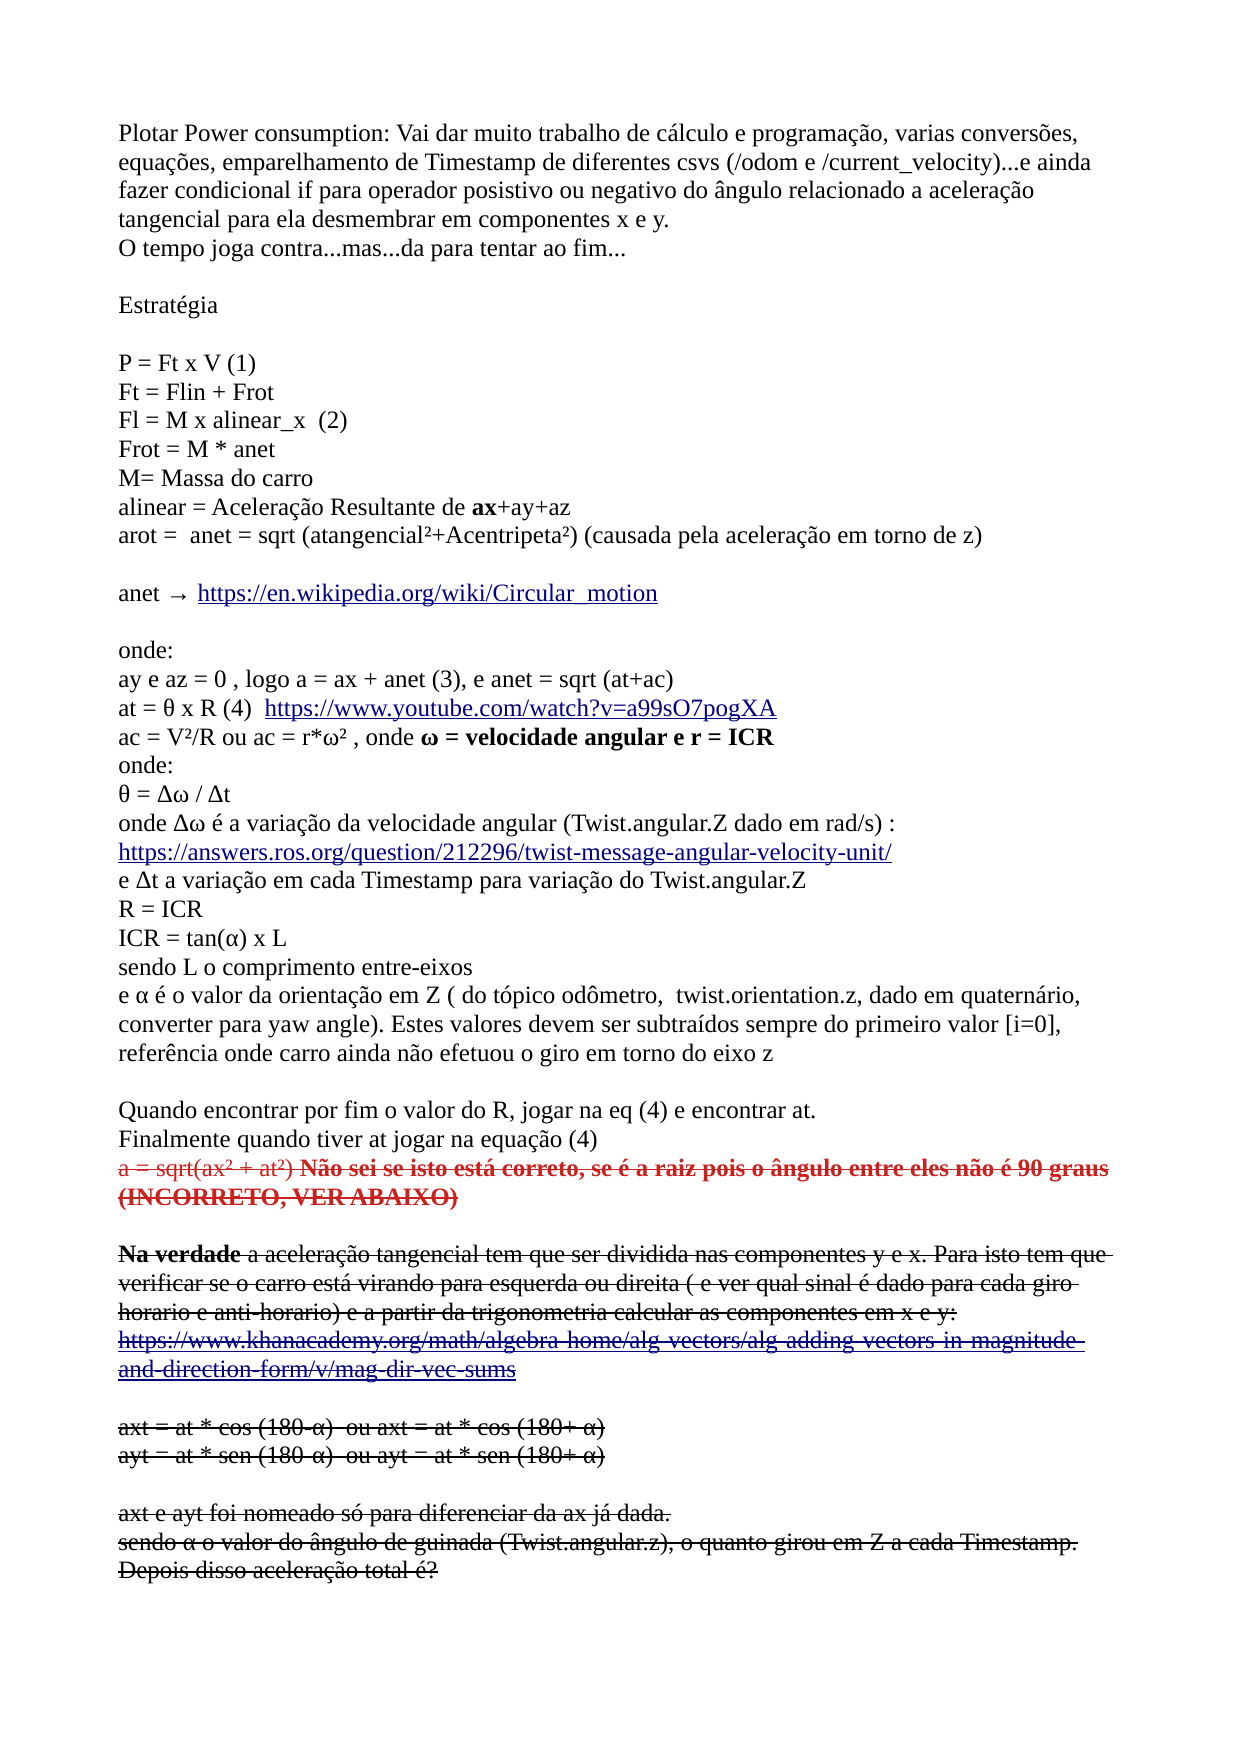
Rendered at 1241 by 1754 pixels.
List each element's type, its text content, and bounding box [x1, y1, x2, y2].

text R = ICR [118, 894, 1122, 923]
text Depois disso aceleração total é? [118, 1556, 1122, 1584]
text onde Δω é a variação da velocidade angular (Twist.angular.Z dado em rad/s) : https://answers.ros.org/question/212296/twist-message-angular-velocity-unit/ [118, 808, 1122, 866]
text arot = anet = sqrt (atangencial²+Acentripeta²) (causada pela aceleração em torno de z) [118, 521, 1122, 549]
text θ = Δω / Δt [118, 779, 1122, 808]
text O tempo joga contra...mas...da para tentar ao fim... [118, 233, 1122, 262]
text e α é o valor da orientação em Z ( do tópico odômetro, twist.orientation.z, dado em quaternário, converter para yaw angle). Estes valores devem ser subtraídos sempre do primeiro valor [i=0], referência onde carro ainda não efetuou o giro em torno do eixo z [118, 981, 1122, 1067]
text sendo α o valor do ângulo de guinada (Twist.angular.z), o quanto girou em Z a cada Timestamp. [118, 1527, 1122, 1556]
text M= Massa do carro [118, 463, 1122, 492]
text Frot = M * anet [118, 434, 1122, 463]
text ayt = at * sen (180-α) ou ayt = at * sen (180+ α) [118, 1441, 1122, 1469]
text (INCORRETO, VER ABAIXO) [118, 1182, 1122, 1211]
text P = Ft x V (1) [118, 348, 1122, 377]
text onde: [118, 751, 1122, 779]
text axt e ayt foi nomeado só para diferenciar da ax já dada. [118, 1498, 1122, 1527]
text anet → https://en.wikipedia.org/wiki/Circular_motion [118, 578, 1122, 607]
text Quando encontrar por fim o valor do R, jogar na eq (4) e encontrar at. [118, 1096, 1122, 1124]
text Na verdade a aceleração tangencial tem que ser dividida nas componentes y e x. Para isto tem que verificar se o carro está virando para esquerda ou direita ( e ver qual sinal é dado para cada giro horario e anti-horario) e a partir da trigonometria calcular as componentes em x e y: [118, 1239, 1122, 1326]
text ay e az = 0 , logo a = ax + anet (3), e anet = sqrt (at+ac) [118, 664, 1122, 693]
text Ft = Flin + Frot [118, 377, 1122, 406]
text a = sqrt(ax² + at²) Não sei se isto está correto, se é a raiz pois o ângulo entre eles não é 90 graus [118, 1153, 1122, 1182]
text axt = at * cos (180-α) ou axt = at * cos (180+ α) [118, 1412, 1122, 1441]
text ac = V²/R ou ac = r*ω² , onde ω = velocidade angular e r = ICR [118, 722, 1122, 751]
text Plotar Power consumption: Vai dar muito trabalho de cálculo e programação, varias conversões, equações, emparelhamento de Timestamp de diferentes csvs (/odom e /current_velocity)...e ainda fazer condicional if para operador posistivo ou negativo do ângulo relacionado a aceleração tangencial para ela desmembrar em componentes x e y. [118, 118, 1122, 233]
text Finalmente quando tiver at jogar na equação (4) [118, 1124, 1122, 1153]
text alinear = Aceleração Resultante de ax+ay+az [118, 492, 1122, 521]
text Fl = M x alinear_x (2) [118, 406, 1122, 434]
text sendo L o comprimento entre-eixos [118, 952, 1122, 981]
text ICR = tan(α) x L [118, 923, 1122, 952]
text at = θ x R (4) https://www.youtube.com/watch?v=a99sO7pogXA [118, 693, 1122, 722]
text onde: [118, 636, 1122, 664]
text Estratégia [118, 291, 1122, 319]
text e Δt a variação em cada Timestamp para variação do Twist.angular.Z [118, 866, 1122, 894]
text https://www.khanacademy.org/math/algebra-home/alg-vectors/alg-adding-vectors-in-magnitude-and-direction-form/v/mag-dir-vec-sums [118, 1326, 1122, 1383]
